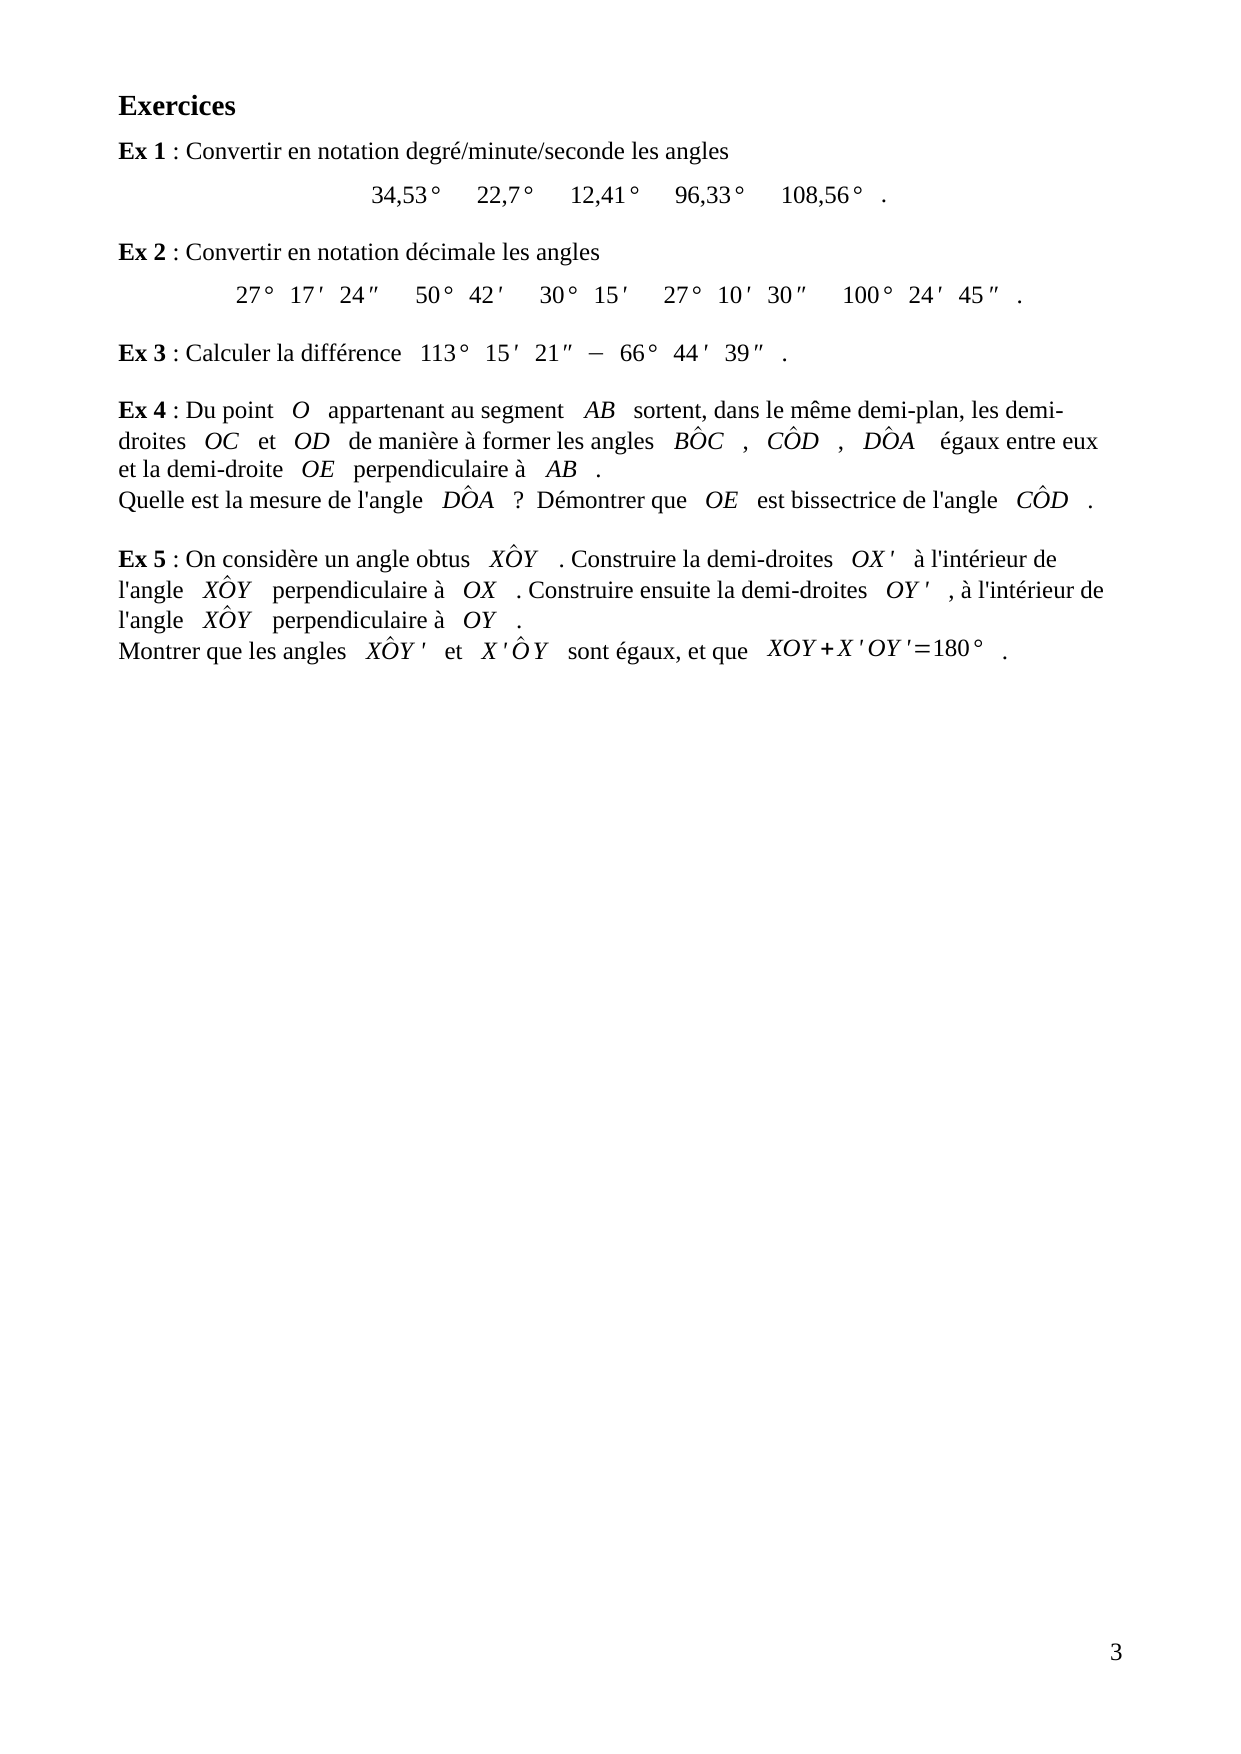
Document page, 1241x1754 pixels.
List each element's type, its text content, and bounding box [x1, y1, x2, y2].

text Ex 5 : On considère un angle obtus. Construire la demi-droitesà l'intérieur de l'angleperpendiculaire à. Construire ensuite la demi-droites, à l'intérieur de l'angleperpendiculaire à. [118, 542, 1122, 634]
text Quelle est la mesure de l'angle? Démontrer queest bissectrice de l'angle. [118, 483, 1122, 514]
text . [118, 179, 1122, 208]
text Ex 4 : Du pointappartenant au segmentsortent, dans le même demi-plan, les demi-droitesetde manière à former les angles,, égaux entre eux et la demi-droiteperpendiculaire à. [118, 395, 1122, 483]
text Montrer que les anglesetsont égaux, et que. [118, 634, 1122, 664]
text Ex 2 : Convertir en notation décimale les angles [118, 237, 1122, 266]
text Exercices [118, 88, 1122, 122]
text . [118, 280, 1122, 309]
text Ex 3 : Calculer la différence. [118, 338, 1122, 366]
text Ex 1 : Convertir en notation degré/minute/seconde les angles [118, 136, 1122, 165]
